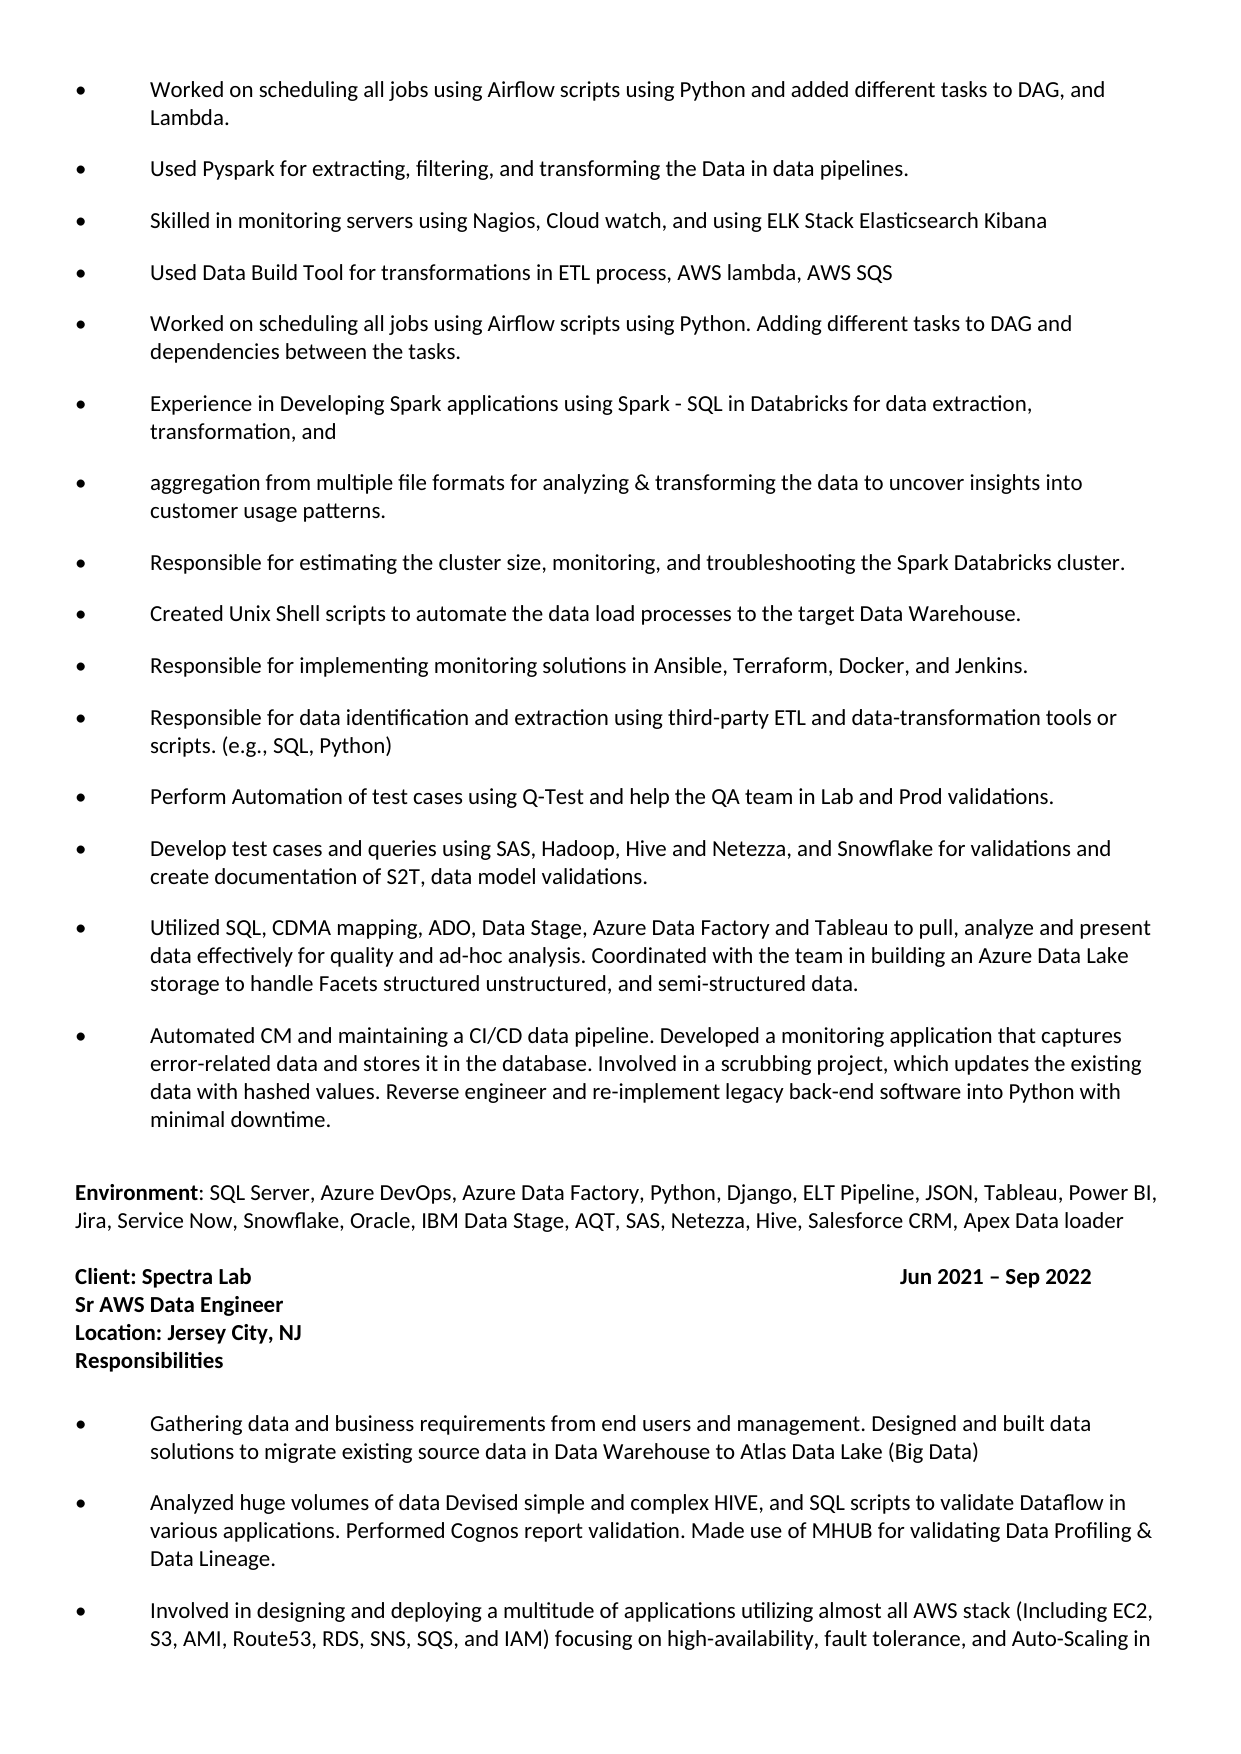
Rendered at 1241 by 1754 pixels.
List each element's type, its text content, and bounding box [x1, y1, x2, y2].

list Responsible for implementing monitoring solutions in Ansible, Terraform, Docker, and Jenkins. [75, 651, 1165, 679]
list Utilized SQL, CDMA mapping, ADO, Data Stage, Azure Data Factory and Tableau to pull, analyze and present data effectively for quality and ad-hoc analysis. Coordinated with the team in building an Azure Data Lake storage to handle Facets structured unstructured, and semi-structured data. [75, 913, 1165, 997]
list Responsible for estimating the cluster size, monitoring, and troubleshooting the Spark Databricks cluster. [75, 548, 1165, 576]
list Responsible for data identification and extraction using third-party ETL and data-transformation tools or scripts. (e.g., SQL, Python) [75, 703, 1165, 759]
list aggregation from multiple file formats for analyzing & transforming the data to uncover insights into customer usage patterns. [75, 468, 1165, 524]
text Environment: SQL Server, Azure DevOps, Azure Data Factory, Python, Django, ELT Pipeline, JSON, Tableau, Power BI, Jira, Service Now, Snowflake, Oracle, IBM Data Stage, AQT, SAS, Netezza, Hive, Salesforce CRM, Apex Data loader [75, 1178, 1165, 1234]
list Involved in designing and deploying a multitude of applications utilizing almost all AWS stack (Including EC2, S3, AMI, Route53, RDS, SNS, SQS, and IAM) focusing on high-availability, fault tolerance, and Auto-Scaling in [75, 1596, 1165, 1652]
list Worked on scheduling all jobs using Airflow scripts using Python and added different tasks to DAG, and Lambda. [75, 75, 1165, 131]
text Sr AWS Data Engineer [75, 1290, 1165, 1318]
text Responsibilities [75, 1346, 1165, 1374]
list Skilled in monitoring servers using Nagios, Cloud watch, and using ELK Stack Elasticsearch Kibana [75, 206, 1165, 234]
list Gathering data and business requirements from end users and management. Designed and built data solutions to migrate existing source data in Data Warehouse to Atlas Data Lake (Big Data) [75, 1409, 1165, 1465]
list Worked on scheduling all jobs using Airflow scripts using Python. Adding different tasks to DAG and dependencies between the tasks. [75, 309, 1165, 365]
list Automated CM and maintaining a CI/CD data pipeline. Developed a monitoring application that captures error-related data and stores it in the database. Involved in a scrubbing project, which updates the existing data with hashed values. Reverse engineer and re-implement legacy back-end software into Python with minimal downtime. [75, 1021, 1165, 1133]
list Analyzed huge volumes of data Devised simple and complex HIVE, and SQL scripts to validate Dataflow in various applications. Performed Cognos report validation. Made use of MHUB for validating Data Profiling & Data Lineage. [75, 1488, 1165, 1572]
list Perform Automation of test cases using Q-Test and help the QA team in Lab and Prod validations. [75, 782, 1165, 810]
list Used Pyspark for extracting, filtering, and transforming the Data in data pipelines. [75, 154, 1165, 183]
list Used Data Build Tool for transformations in ETL process, AWS lambda, AWS SQS [75, 258, 1165, 286]
list Experience in Developing Spark applications using Spark - SQL in Databricks for data extraction, transformation, and [75, 389, 1165, 445]
text Location: Jersey City, NJ [75, 1318, 1165, 1346]
list Develop test cases and queries using SAS, Hadoop, Hive and Netezza, and Snowflake for validations and create documentation of S2T, data model validations. [75, 834, 1165, 890]
list Created Unix Shell scripts to automate the data load processes to the target Data Warehouse. [75, 599, 1165, 628]
text Client: Spectra Lab Jun 2021 – Sep 2022 [75, 1262, 1165, 1290]
